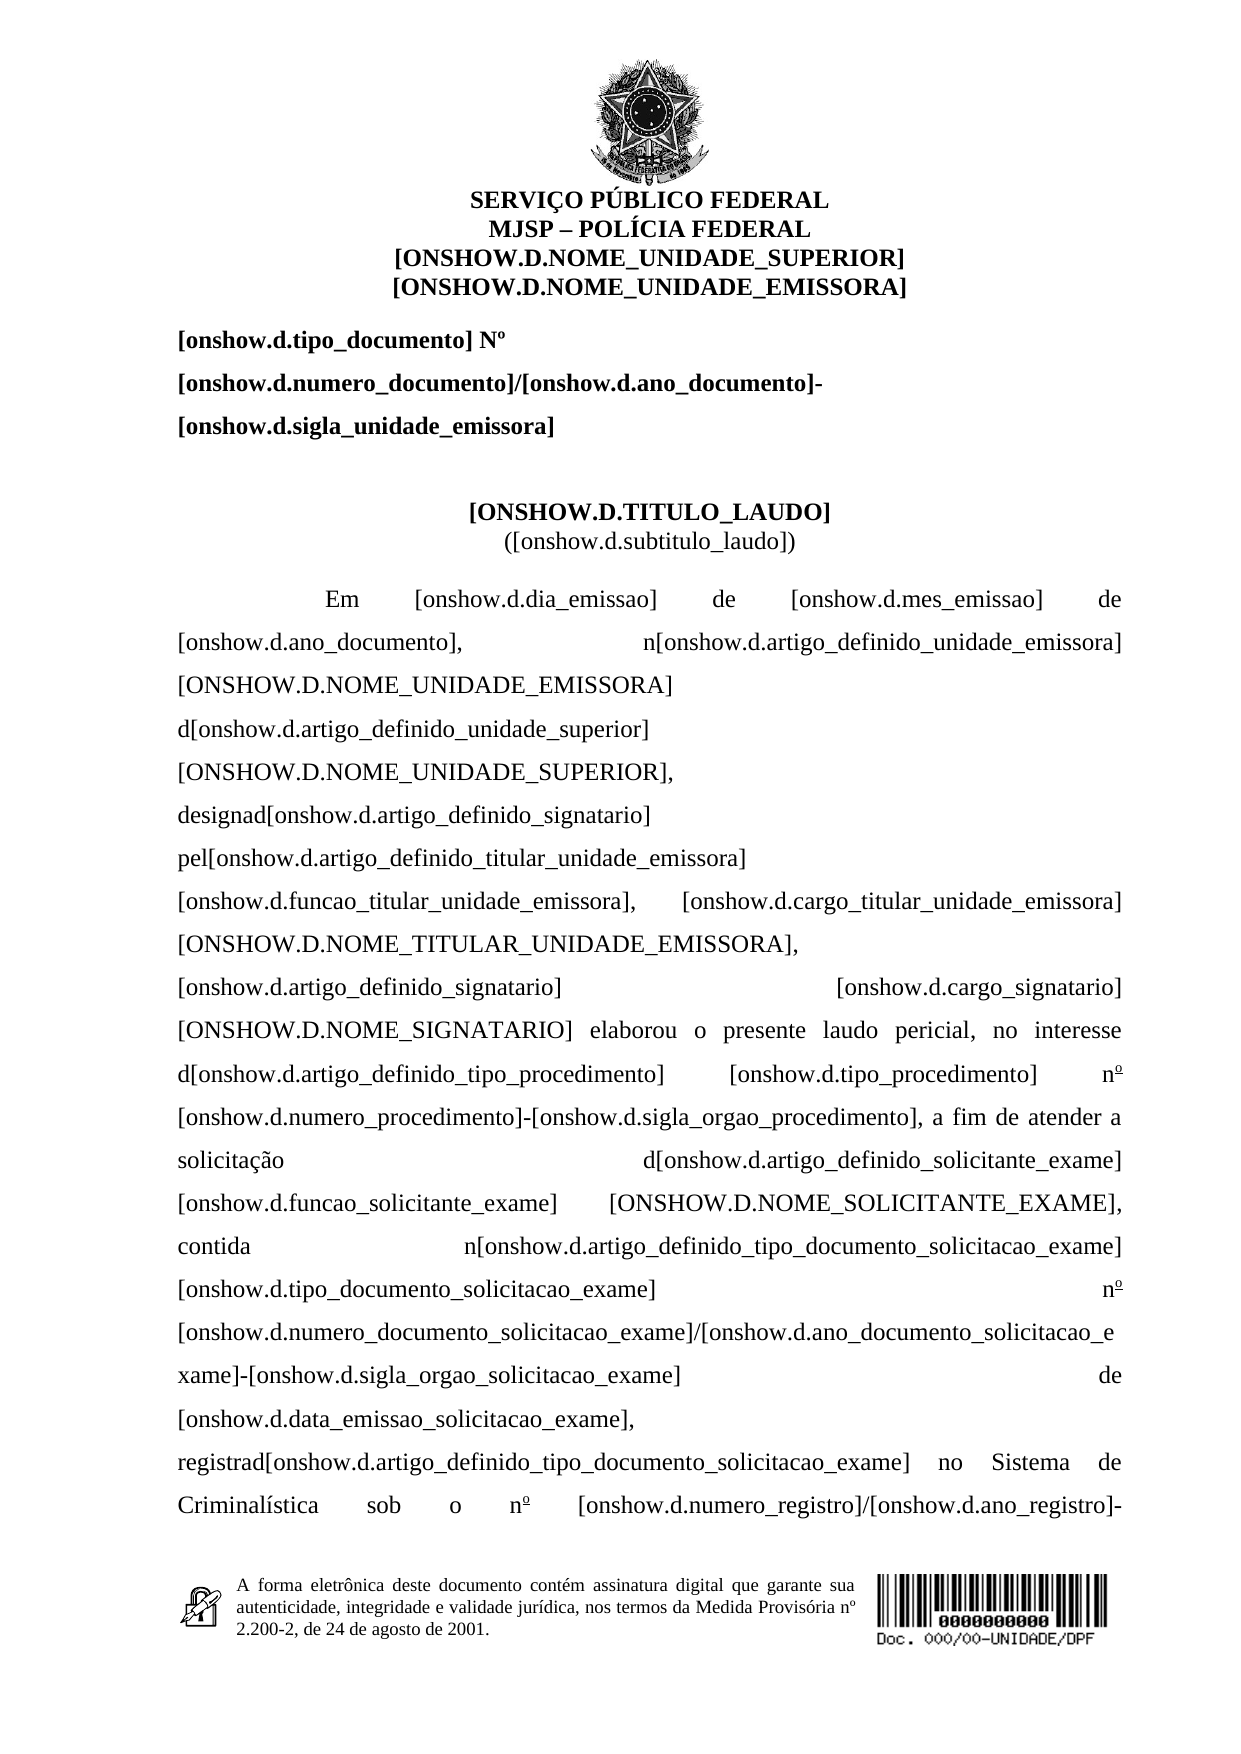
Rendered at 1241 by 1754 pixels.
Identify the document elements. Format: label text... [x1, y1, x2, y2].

picture [862, 1574, 1123, 1646]
list [onshow.d.titulo_laudo] [177, 497, 1122, 526]
list [onshow.d.tipo_documento] Nº [onshow.d.numero_documento]/[onshow.d.ano_documento]-[onshow.d.sigla_unidade_emissora] [177, 325, 1122, 440]
list Em [onshow.d.dia_emissao] de [onshow.d.mes_emissao] de [onshow.d.ano_documento], n[onshow.d.artigo_definido_unidade_emissora] [onshow.d.nome_unidade_emissora] d[onshow.d.artigo_definido_unidade_superior] [onshow.d.nome_unidade_superior], designad[onshow.d.artigo_definido_signatario] pel[onshow.d.artigo_definido_titular_unidade_emissora] [onshow.d.funcao_titular_unidade_emissora], [onshow.d.cargo_titular_unidade_emissora] [onshow.d.nome_titular_unidade_emissora], [onshow.d.artigo_definido_signatario] [onshow.d.cargo_signatario] [onshow.d.nome_signatario] elaborou o presente laudo pericial, no interesse d[onshow.d.artigo_definido_tipo_procedimento] [onshow.d.tipo_procedimento] no [onshow.d.numero_procedimento]-[onshow.d.sigla_orgao_procedimento], a fim de atender a solicitação d[onshow.d.artigo_definido_solicitante_exame] [onshow.d.funcao_solicitante_exame] [onshow.d.nome_solicitante_exame], contida n[onshow.d.artigo_definido_tipo_documento_solicitacao_exame] [onshow.d.tipo_documento_solicitacao_exame] no [onshow.d.numero_documento_solicitacao_exame]/[onshow.d.ano_documento_solicitacao_exame]-[onshow.d.sigla_orgao_solicitacao_exame] de [onshow.d.data_emissao_solicitacao_exame], registrad[onshow.d.artigo_definido_tipo_documento_solicitacao_exame] no Sistema de Criminalística sob o no [onshow.d.numero_registro]/[onshow.d.ano_registro]- [177, 584, 1122, 1519]
list ([onshow.d.subtitulo_laudo]) [177, 526, 1122, 555]
